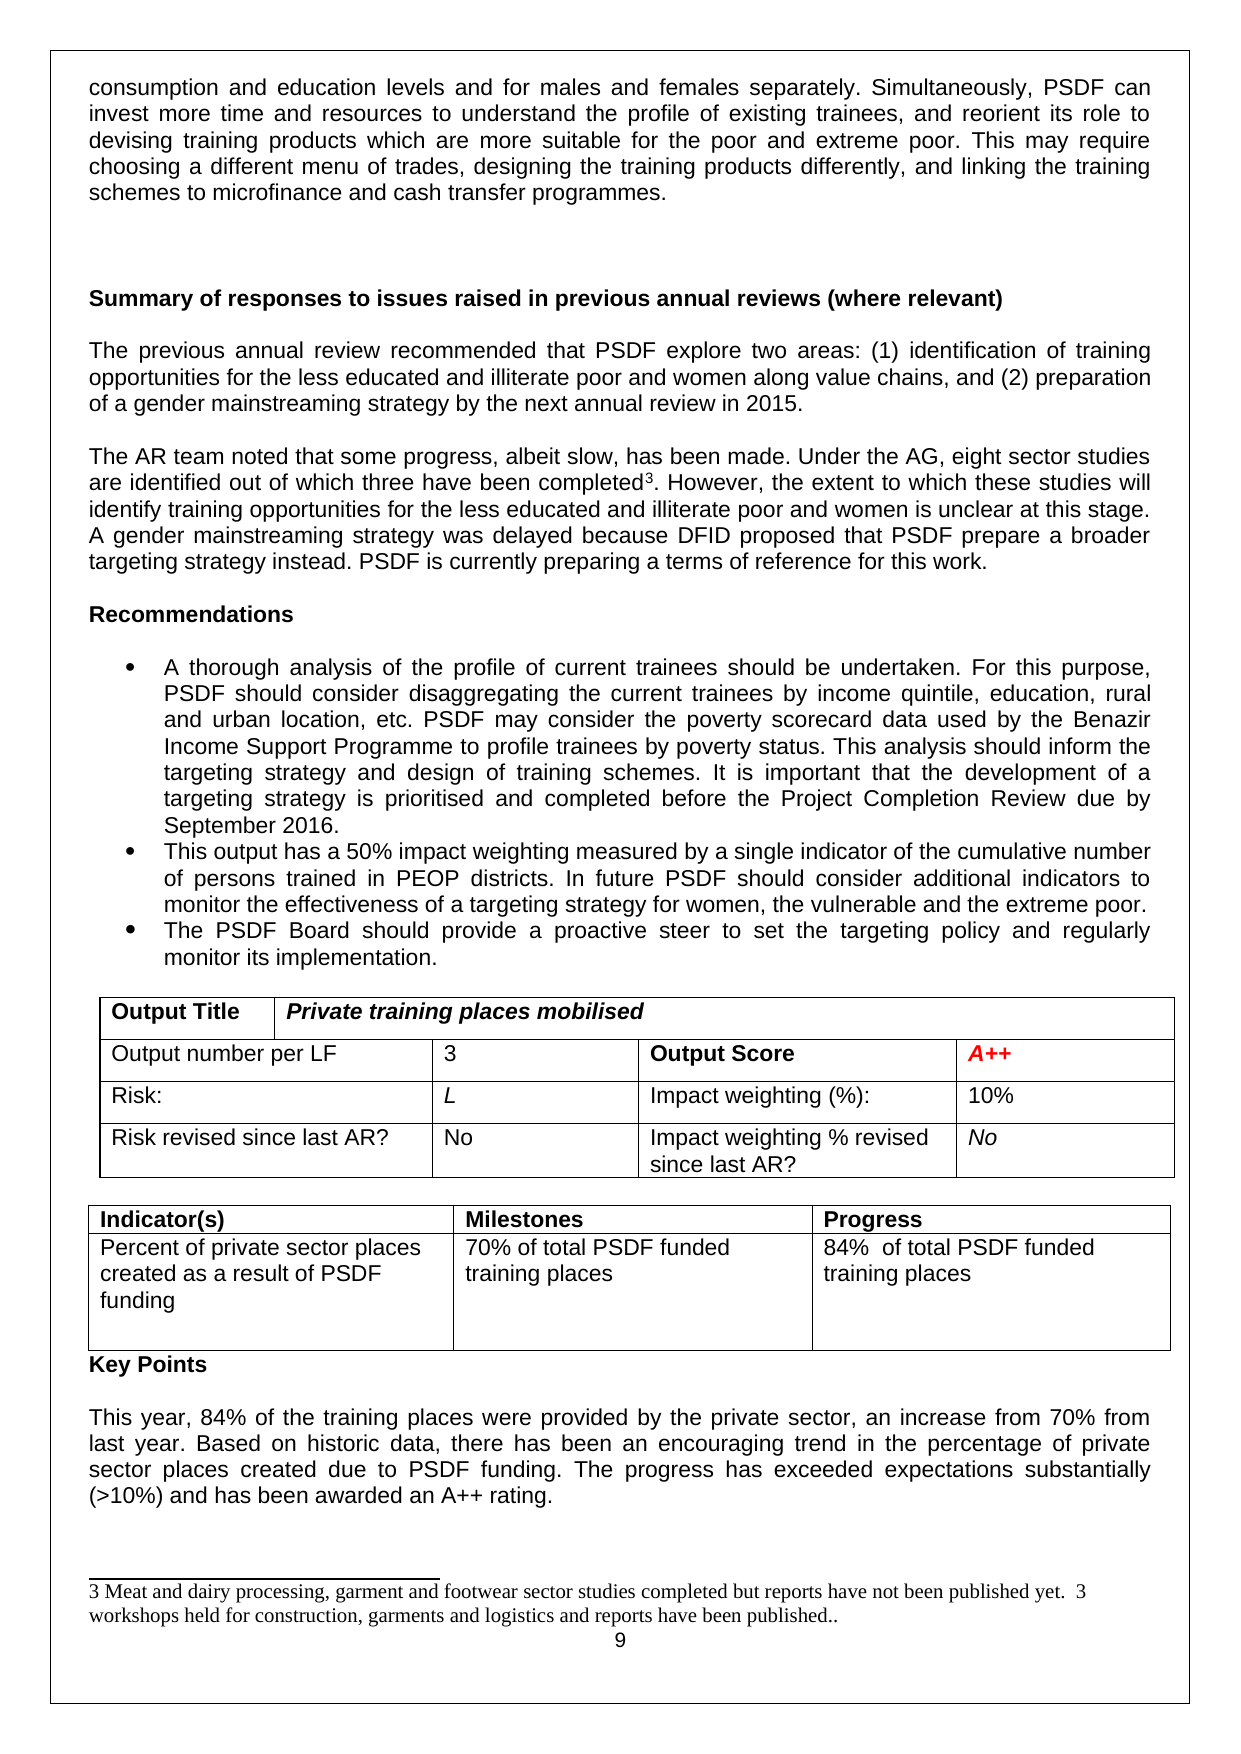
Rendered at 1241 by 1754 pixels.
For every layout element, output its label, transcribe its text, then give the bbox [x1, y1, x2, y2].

table_cell Output Score [639, 1040, 956, 1081]
table_cell 10% [957, 1082, 1174, 1123]
list The PSDF Board should provide a proactive steer to set the targeting policy and regularly monitor its implementation. [126, 917, 1152, 970]
table_header Private training places mobilised [275, 998, 1174, 1039]
list A thorough analysis of the profile of current trainees should be undertaken. For this purpose, PSDF should consider disaggregating the current trainees by income quintile, education, rural and urban location, etc. PSDF may consider the poverty scorecard data used by the Benazir Income Support Programme to profile trainees by poverty status. This analysis should inform the targeting strategy and design of training schemes. It is important that the development of a targeting strategy is prioritised and completed before the Project Completion Review due by September 2016. [126, 654, 1152, 838]
table_cell Impact weighting (%): [639, 1082, 956, 1123]
text The previous annual review recommended that PSDF explore two areas: (1) identification of training opportunities for the less educated and illiterate poor and women along value chains, and (2) preparation of a gender mainstreaming strategy by the next annual review in 2015. [89, 337, 1152, 416]
table_cell Risk revised since last AR? [101, 1124, 432, 1177]
text consumption and education levels and for males and females separately. Simultaneously, PSDF can invest more time and resources to understand the profile of existing trainees, and reorient its role to devising training products which are more suitable for the poor and extreme poor. This may require choosing a different menu of trades, designing the training products differently, and linking the training schemes to microfinance and cash transfer programmes. [89, 74, 1152, 206]
table_cell A++ [957, 1040, 1174, 1081]
table_header Milestones [454, 1206, 812, 1233]
table_cell No [957, 1124, 1174, 1177]
text Recommendations [89, 601, 1152, 627]
table_cell Percent of private sector places created as a result of PSDF funding [89, 1234, 453, 1350]
table_header Progress [813, 1206, 1170, 1233]
text The AR team noted that some progress, albeit slow, has been made. Under the AG, eight sector studies are identified out of which three have been completed. However, the extent to which these studies will identify training opportunities for the less educated and illiterate poor and women is unclear at this stage. A gender mainstreaming strategy was delayed because DFID proposed that PSDF prepare a broader targeting strategy instead. PSDF is currently preparing a terms of reference for this work. [89, 443, 1152, 574]
table_header Indicator(s) [89, 1206, 453, 1233]
text Summary of responses to issues raised in previous annual reviews (where relevant) [89, 285, 1152, 311]
table_cell Impact weighting % revised since last AR? [639, 1124, 956, 1177]
table_header Output Title [101, 998, 274, 1039]
table_cell No [433, 1124, 638, 1177]
text Key Points [89, 1351, 1152, 1377]
list This output has a 50% impact weighting measured by a single indicator of the cumulative number of persons trained in PEOP districts. In future PSDF should consider additional indicators to monitor the effectiveness of a targeting strategy for women, the vulnerable and the extreme poor. [126, 838, 1152, 917]
table_cell 70% of total PSDF funded training places [454, 1234, 812, 1350]
table_cell Output number per LF [101, 1040, 432, 1081]
table_cell 84% of total PSDF funded training places [813, 1234, 1170, 1350]
table_cell L [433, 1082, 638, 1123]
table_cell 3 [433, 1040, 638, 1081]
text This year, 84% of the training places were provided by the private sector, an increase from 70% from last year. Based on historic data, there has been an encouraging trend in the percentage of private sector places created due to PSDF funding. The progress has exceeded expectations substantially (>10%) and has been awarded an A++ rating. [89, 1403, 1152, 1509]
text Meat and dairy processing, garment and footwear sector studies completed but reports have not been published yet. 3 workshops held for construction, garments and logistics and reports have been published.. [89, 1579, 1152, 1627]
table_cell Risk: [101, 1082, 432, 1123]
